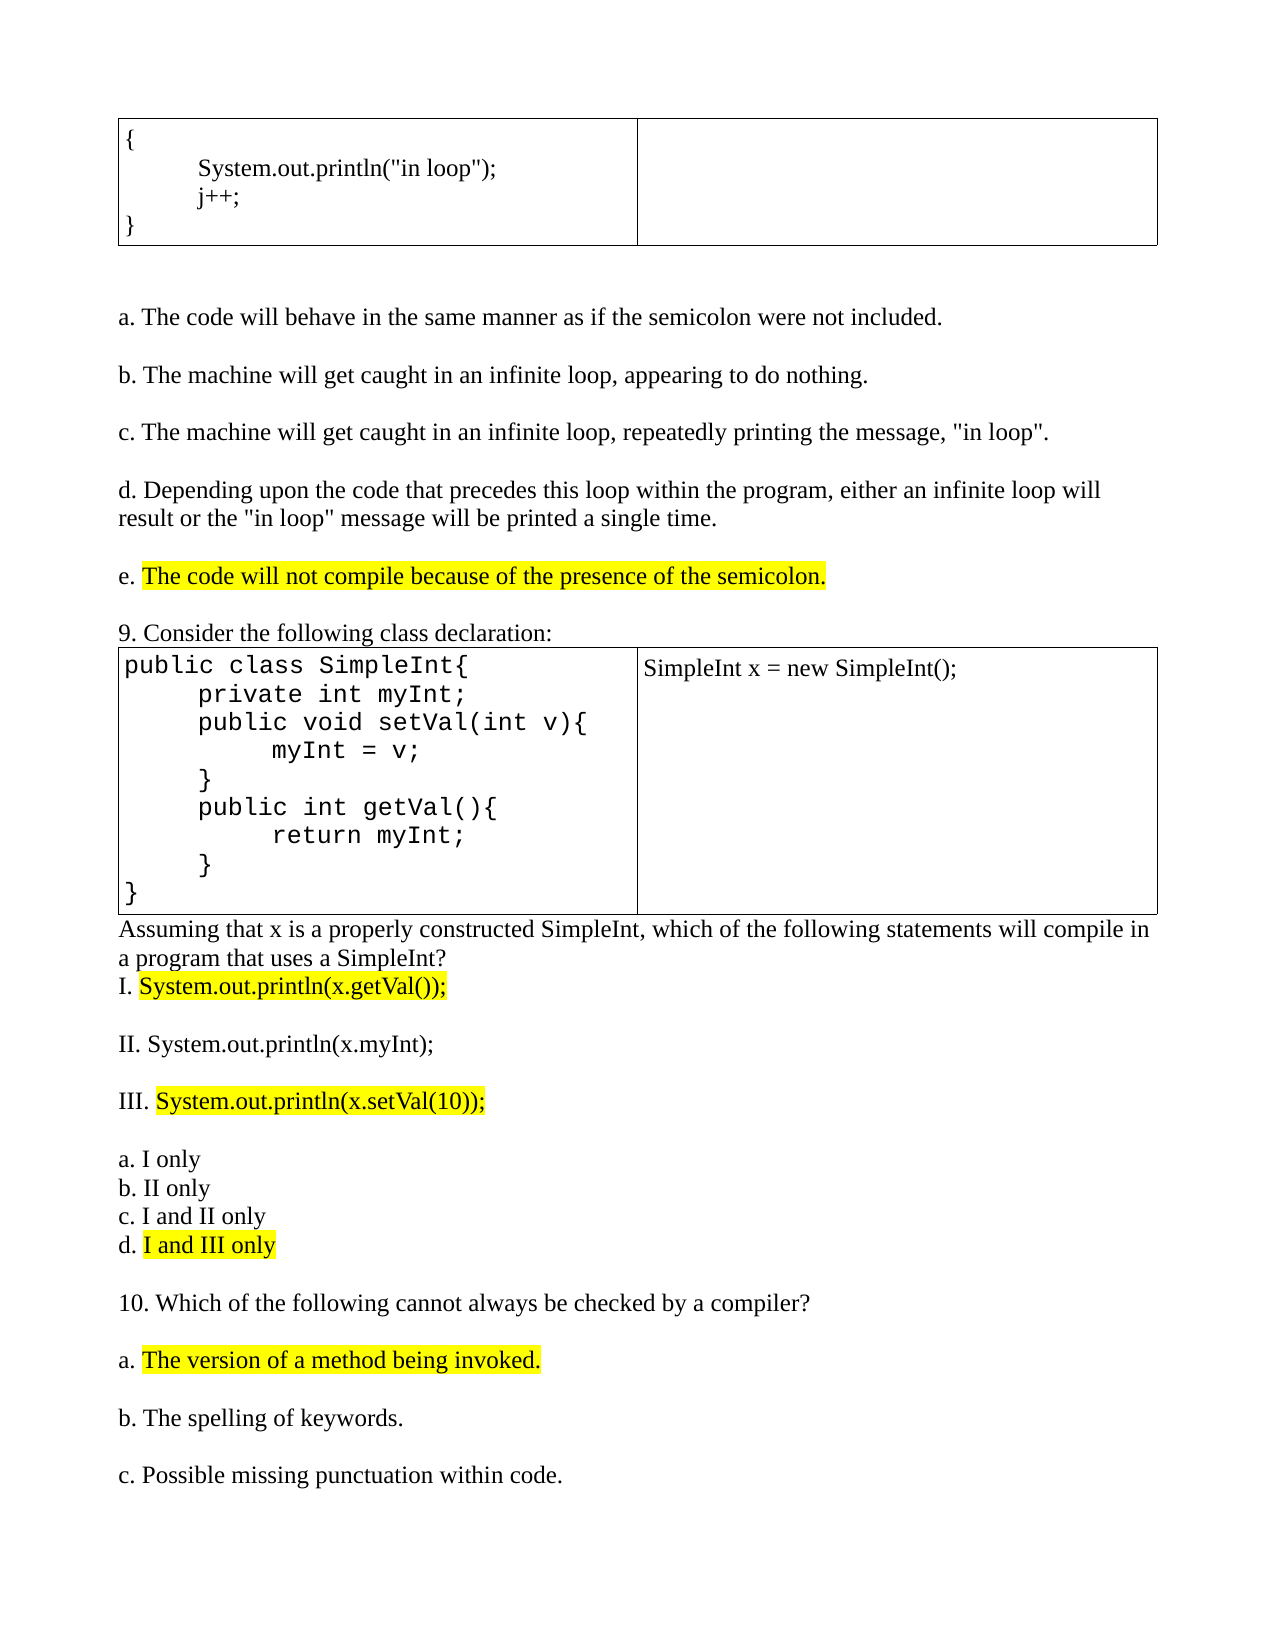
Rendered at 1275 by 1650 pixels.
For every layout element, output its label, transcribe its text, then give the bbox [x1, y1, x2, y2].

text I. System.out.println(x.getVal()); [118, 971, 1157, 1000]
table_header { System.out.println("in loop"); j++; } [119, 119, 637, 245]
text b. The machine will get caught in an infinite loop, appearing to do nothing. [118, 360, 1157, 388]
text a. The code will behave in the same manner as if the semicolon were not included. [118, 302, 1157, 331]
text 10. Which of the following cannot always be checked by a compiler? [118, 1288, 1157, 1316]
text II. System.out.println(x.myInt); [118, 1029, 1157, 1058]
text a. I only [118, 1144, 1157, 1173]
text a. The version of a method being invoked. [118, 1345, 1157, 1374]
text d. I and III only [118, 1230, 1157, 1259]
text Assuming that x is a properly constructed SimpleInt, which of the following statements will compile in a program that uses a SimpleInt? [118, 915, 1157, 971]
text c. I and II only [118, 1201, 1157, 1230]
text b. II only [118, 1173, 1157, 1201]
text d. Depending upon the code that precedes this loop within the program, either an infinite loop will result or the "in loop" message will be printed a single time. [118, 475, 1157, 532]
text III. System.out.println(x.setVal(10)); [118, 1086, 1157, 1115]
text e. The code will not compile because of the presence of the semicolon. [118, 561, 1157, 590]
text c. The machine will get caught in an infinite loop, repeatedly printing the message, "in loop". [118, 417, 1157, 446]
text c. Possible missing punctuation within code. [118, 1460, 1157, 1489]
table_header [638, 119, 1157, 245]
text b. The spelling of keywords. [118, 1403, 1157, 1431]
table_header public class SimpleInt{ private int myInt; public void setVal(int v){ myInt = v; } public int getVal(){ return myInt; } } [119, 648, 637, 914]
text 9. Consider the following class declaration: [118, 618, 1157, 647]
table_header SimpleInt x = new SimpleInt(); [638, 648, 1157, 914]
